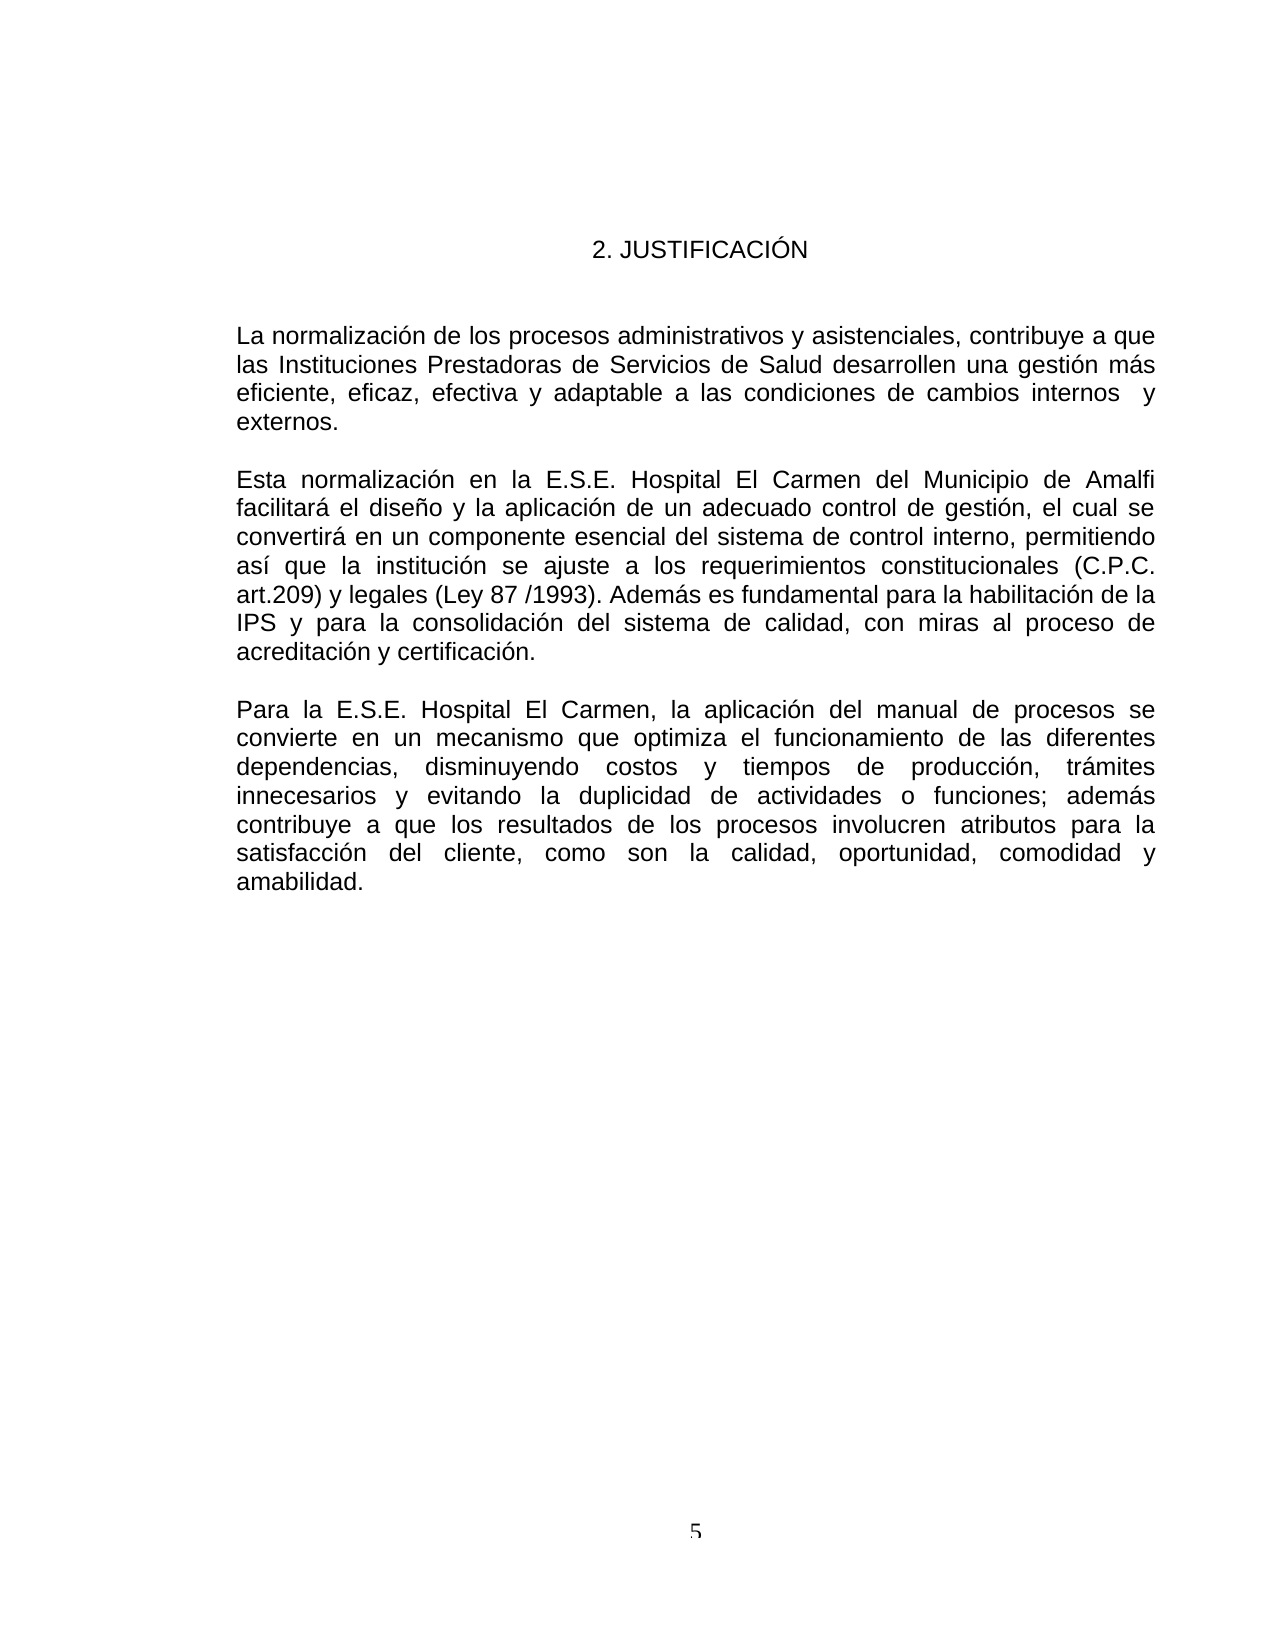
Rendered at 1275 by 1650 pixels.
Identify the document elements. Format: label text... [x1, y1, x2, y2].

text 2. JUSTIFICACIÓN [236, 235, 1157, 263]
text Esta normalización en la E.S.E. Hospital El Carmen del Municipio de Amalfi facilitará el diseño y la aplicación de un adecuado control de gestión, el cual se convertirá en un componente esencial del sistema de control interno, permitiendo así que la institución se ajuste a los requerimientos constitucionales (C.P.C. art.209) y legales (Ley 87 /1993). Además es fundamental para la habilitación de la IPS y para la consolidación del sistema de calidad, con miras al proceso de acreditación y certificación. [236, 465, 1157, 666]
text La normalización de los procesos administrativos y asistenciales, contribuye a que las Instituciones Prestadoras de Servicios de Salud desarrollen una gestión más eficiente, eficaz, efectiva y adaptable a las condiciones de cambios internos y externos. [236, 321, 1157, 436]
text 5 [271, 1517, 1120, 1538]
text Para la E.S.E. Hospital El Carmen, la aplicación del manual de procesos se convierte en un mecanismo que optimiza el funcionamiento de las diferentes dependencias, disminuyendo costos y tiempos de producción, trámites innecesarios y evitando la duplicidad de actividades o funciones; además contribuye a que los resultados de los procesos involucren atributos para la satisfacción del cliente, como son la calidad, oportunidad, comodidad y amabilidad. [236, 695, 1157, 896]
